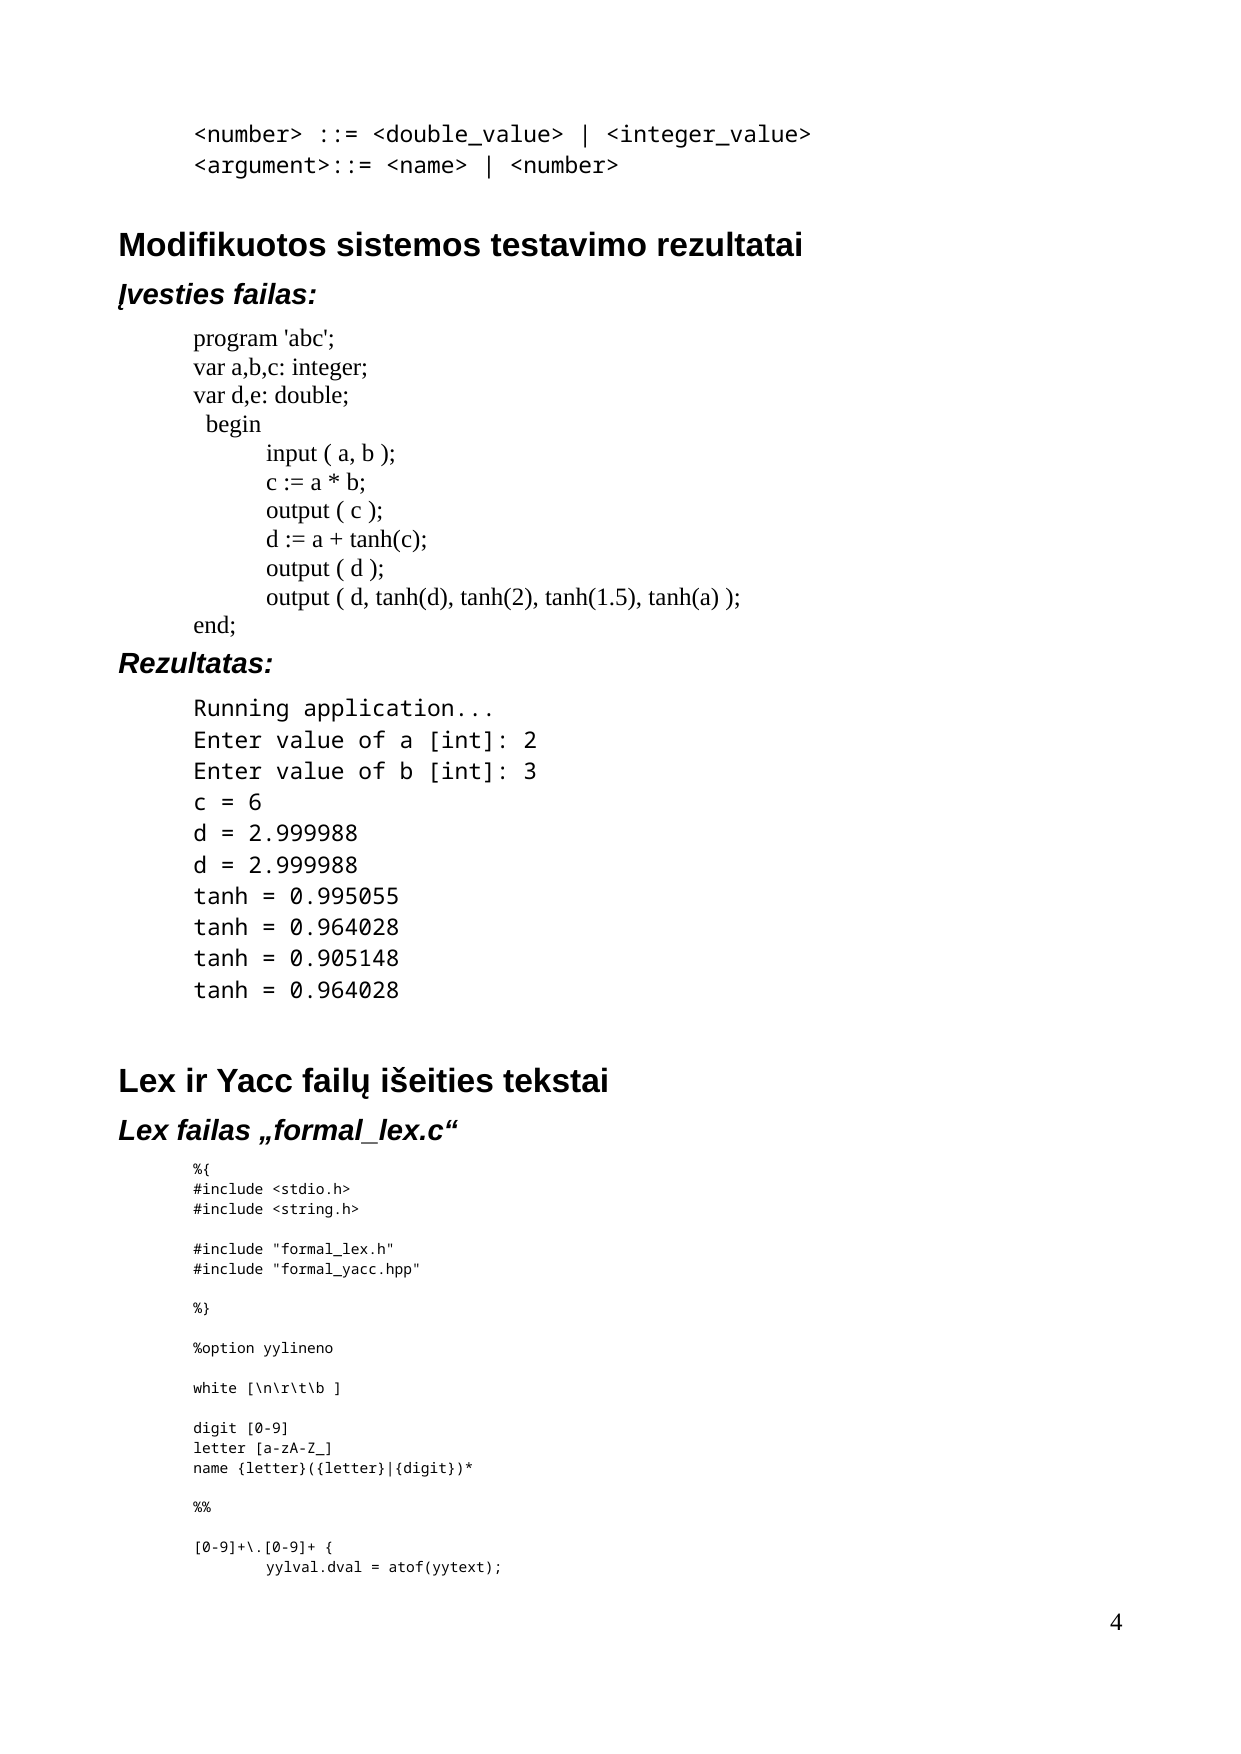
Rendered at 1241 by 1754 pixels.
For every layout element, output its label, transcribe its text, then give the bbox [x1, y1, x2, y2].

text tanh = 0.995055 [118, 880, 1122, 911]
text var d,e: double; [118, 381, 1122, 409]
text <number> ::= <double_value> | <integer_value> [118, 118, 1122, 149]
text letter [a-zA-Z_] [118, 1438, 1122, 1457]
text d = 2.999988 [118, 848, 1122, 880]
text d = 2.999988 [118, 817, 1122, 848]
text c := a * b; [118, 467, 1122, 496]
text output ( d, tanh(d), tanh(2), tanh(1.5), tanh(a) ); [118, 582, 1122, 611]
text yylval.dval = atof(yytext); [118, 1557, 1122, 1577]
text #include "formal_lex.h" [118, 1239, 1122, 1258]
text d := a + tanh(c); [118, 524, 1122, 553]
text #include <string.h> [118, 1199, 1122, 1219]
text <argument>::= <name> | <number> [118, 149, 1122, 181]
text program 'abc'; [118, 323, 1122, 352]
text %} [118, 1298, 1122, 1318]
text [0-9]+\.[0-9]+ { [118, 1537, 1122, 1557]
text %{ [118, 1159, 1122, 1179]
text input ( a, b ); [118, 438, 1122, 467]
text end; [118, 611, 1122, 639]
subtitle Lex failas „formal_lex.c“ [118, 1113, 1122, 1147]
text Enter value of a [int]: 2 [118, 723, 1122, 755]
text %% [118, 1497, 1122, 1517]
text tanh = 0.964028 [118, 911, 1122, 942]
text Enter value of b [int]: 3 [118, 755, 1122, 786]
text tanh = 0.905148 [118, 942, 1122, 973]
subtitle Modifikuotos sistemos testavimo rezultatai [118, 225, 1122, 263]
text tanh = 0.964028 [118, 973, 1122, 1005]
text digit [0-9] [118, 1418, 1122, 1438]
text begin [118, 409, 1122, 438]
text Running application... [118, 692, 1122, 723]
text #include "formal_yacc.hpp" [118, 1258, 1122, 1278]
text c = 6 [118, 786, 1122, 817]
text output ( d ); [118, 553, 1122, 582]
text var a,b,c: integer; [118, 352, 1122, 381]
text #include <stdio.h> [118, 1179, 1122, 1199]
text name {letter}({letter}|{digit})* [118, 1457, 1122, 1477]
text %option yylineno [118, 1338, 1122, 1358]
subtitle Įvesties failas: [118, 277, 1122, 311]
subtitle Rezultatas: [118, 646, 1122, 680]
text output ( c ); [118, 496, 1122, 524]
text white [\n\r\t\b ] [118, 1378, 1122, 1398]
subtitle Lex ir Yacc failų išeities tekstai [118, 1061, 1122, 1099]
